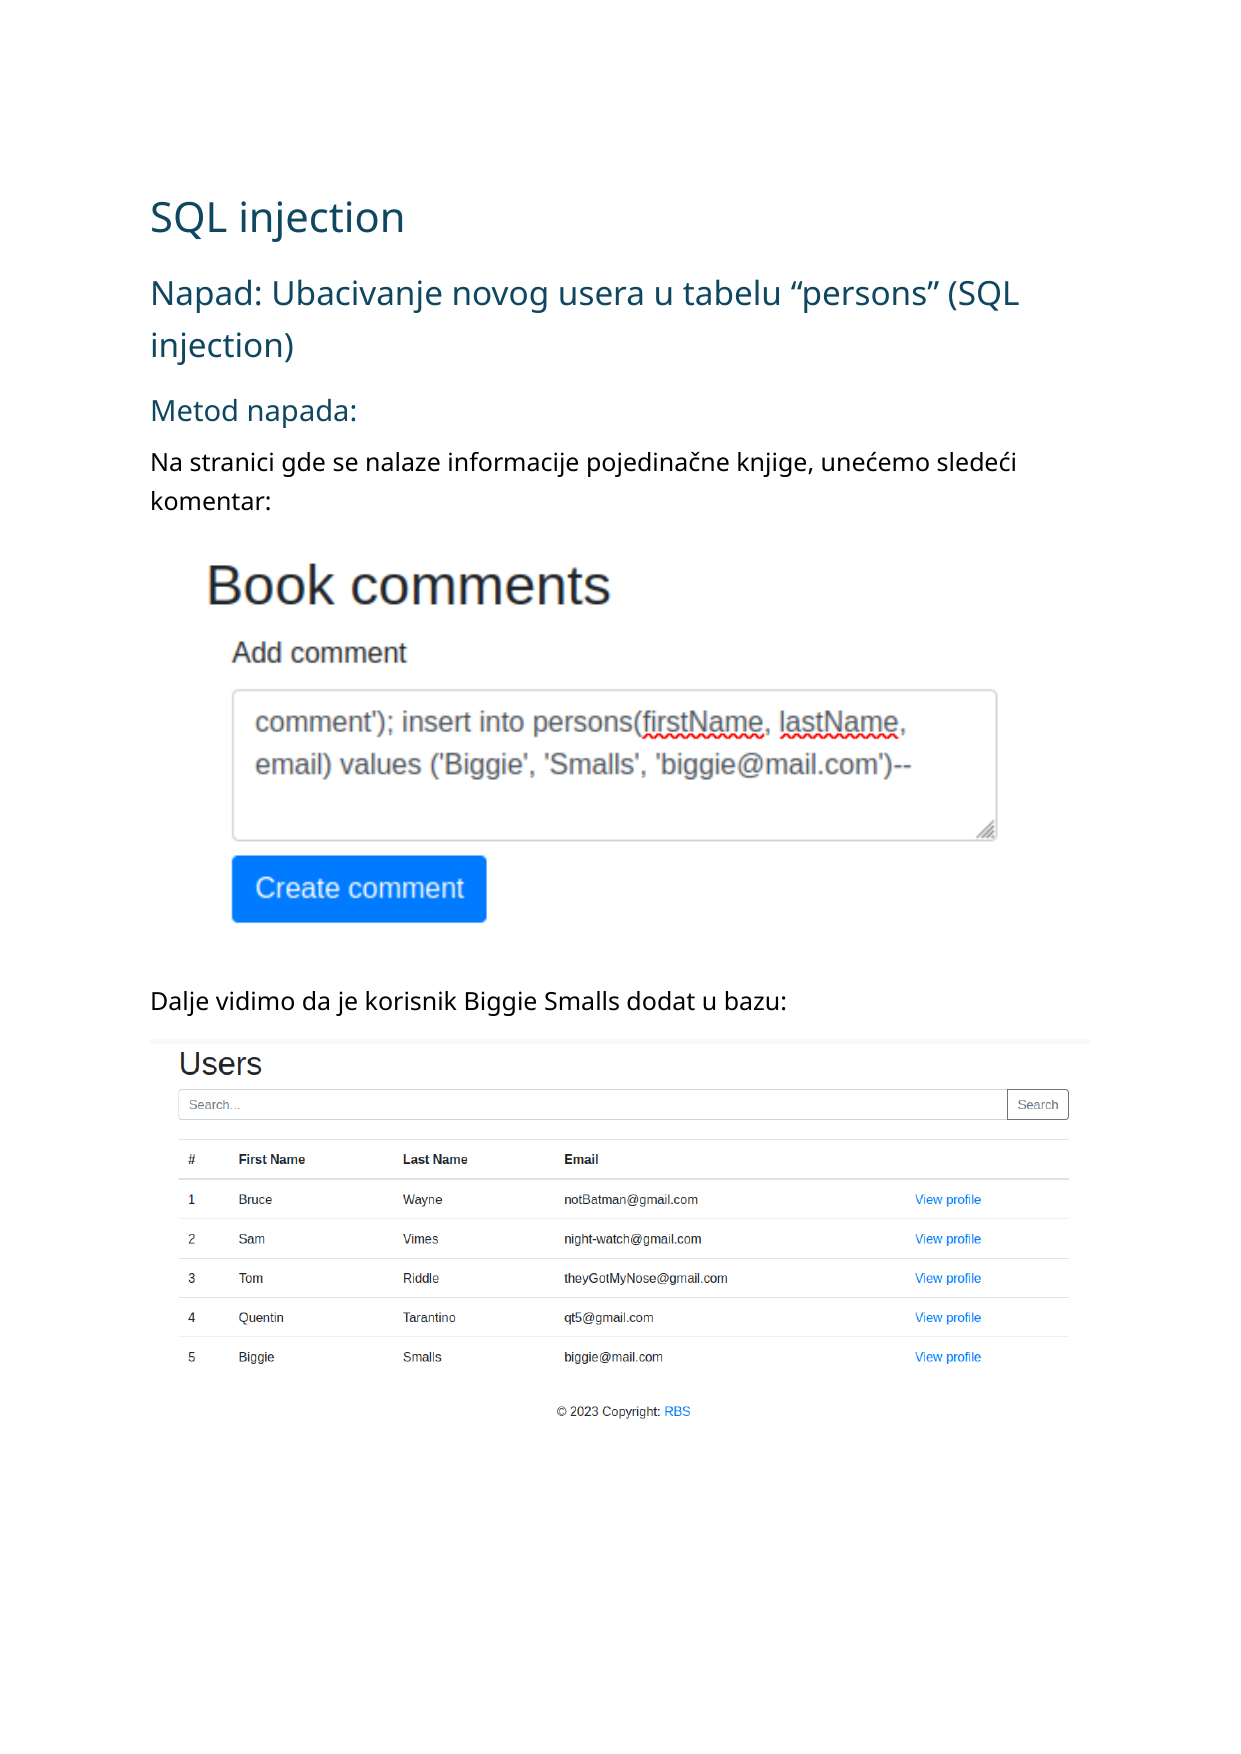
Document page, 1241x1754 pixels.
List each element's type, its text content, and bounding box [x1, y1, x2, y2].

picture [150, 1039, 1091, 1439]
subtitle SQL injection [150, 187, 1090, 244]
picture [167, 534, 1042, 962]
subtitle Metod napada: [150, 390, 1090, 430]
text Na stranici gde se nalaze informacije pojedinačne knjige, unećemo sledeći komentar: [150, 444, 1090, 518]
text Dalje vidimo da je korisnik Biggie Smalls dodat u bazu: [150, 595, 1090, 1018]
subtitle Napad: Ubacivanje novog usera u tabelu “persons” (SQL injection) [150, 269, 1090, 367]
